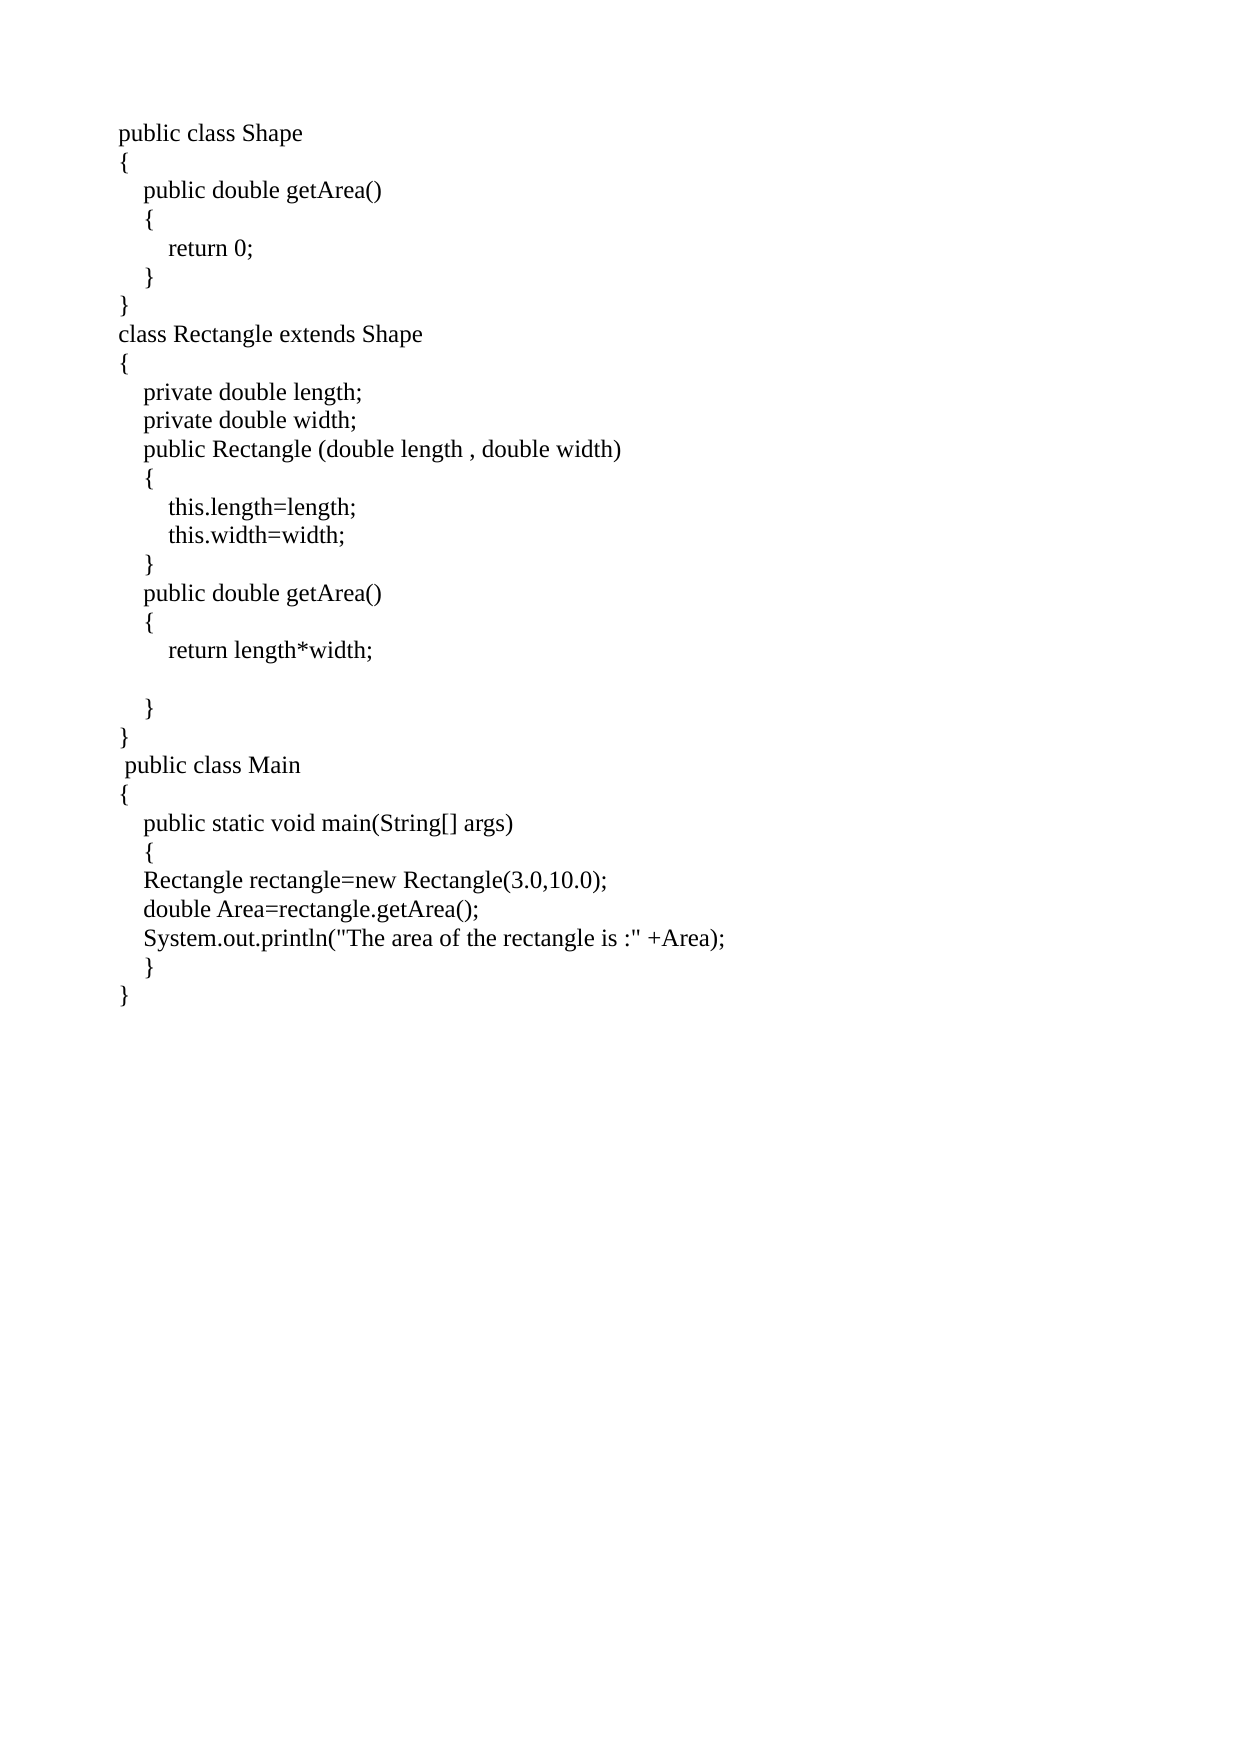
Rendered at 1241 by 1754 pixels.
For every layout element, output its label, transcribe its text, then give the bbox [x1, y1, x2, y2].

text System.out.println("The area of the rectangle is :" +Area); [118, 923, 1122, 952]
text } [118, 549, 1122, 578]
text { [118, 607, 1122, 636]
text } [118, 952, 1122, 981]
text this.width=width; [118, 521, 1122, 549]
text } [118, 693, 1122, 722]
text Rectangle rectangle=new Rectangle(3.0,10.0); [118, 866, 1122, 894]
text public static void main(String[] args) [118, 808, 1122, 837]
text } [118, 981, 1122, 1009]
text { [118, 147, 1122, 176]
text private double length; [118, 377, 1122, 406]
text return length*width; [118, 636, 1122, 664]
text } [118, 291, 1122, 319]
text { [118, 837, 1122, 866]
text { [118, 204, 1122, 233]
text this.length=length; [118, 492, 1122, 521]
text public Rectangle (double length , double width) [118, 434, 1122, 463]
text { [118, 463, 1122, 492]
text public class Shape [118, 118, 1122, 147]
text public double getArea() [118, 578, 1122, 607]
text } [118, 722, 1122, 751]
text { [118, 348, 1122, 377]
text private double width; [118, 406, 1122, 434]
text { [118, 779, 1122, 808]
text } [118, 262, 1122, 291]
text public double getArea() [118, 176, 1122, 204]
text public class Main [118, 751, 1122, 779]
text double Area=rectangle.getArea(); [118, 894, 1122, 923]
text class Rectangle extends Shape [118, 319, 1122, 348]
text return 0; [118, 233, 1122, 262]
